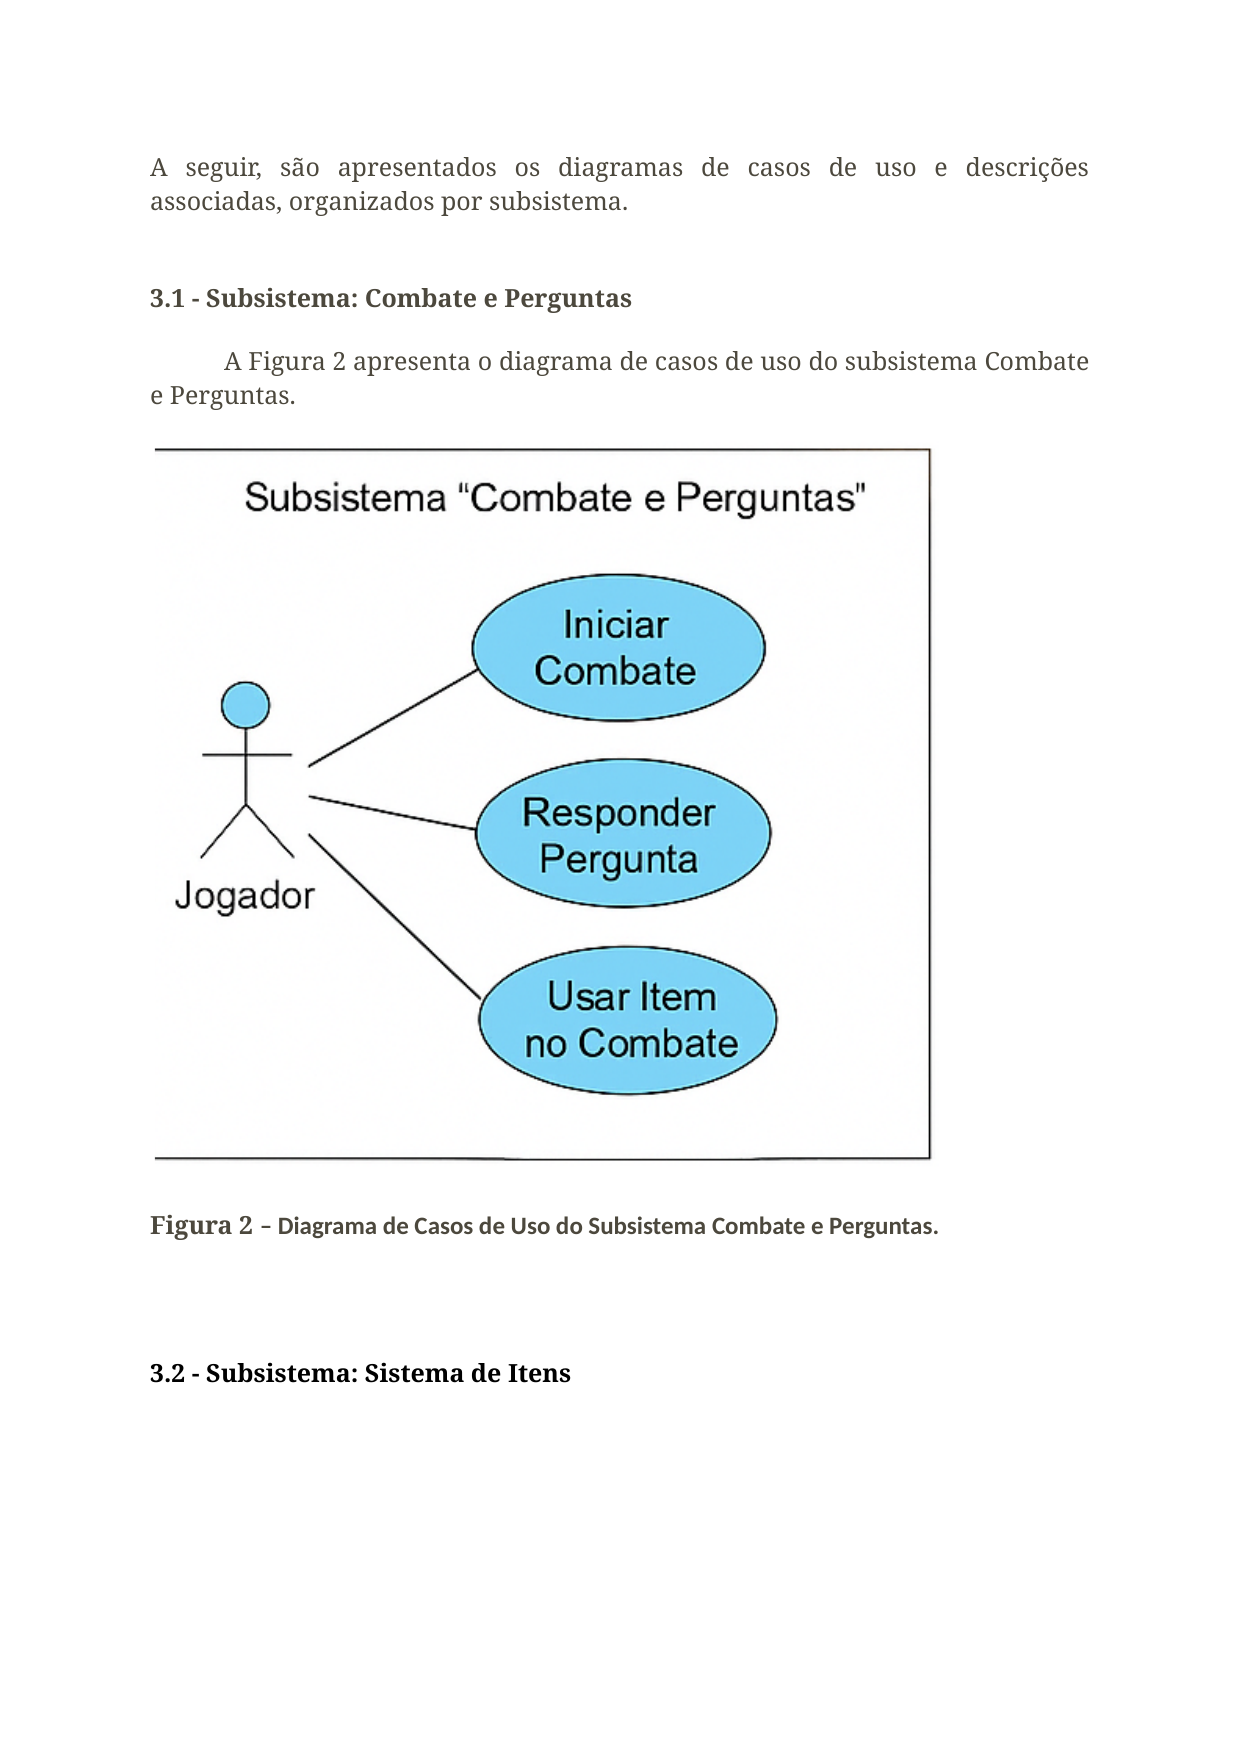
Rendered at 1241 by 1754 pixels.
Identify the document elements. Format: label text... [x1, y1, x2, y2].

text A seguir, são apresentados os diagramas de casos de uso e descrições associadas, organizados por subsistema. [150, 150, 1090, 218]
text Figura 2 – Diagrama de Casos de Uso do Subsistema Combate e Perguntas. [150, 1208, 1090, 1242]
text A Figura 2 apresenta o diagrama de casos de uso do subsistema Combate e Perguntas. [150, 344, 1090, 412]
text 3.2 - Subsistema: Sistema de Itens [150, 1356, 1090, 1389]
text 3.1 - Subsistema: Combate e Perguntas [150, 281, 1090, 315]
